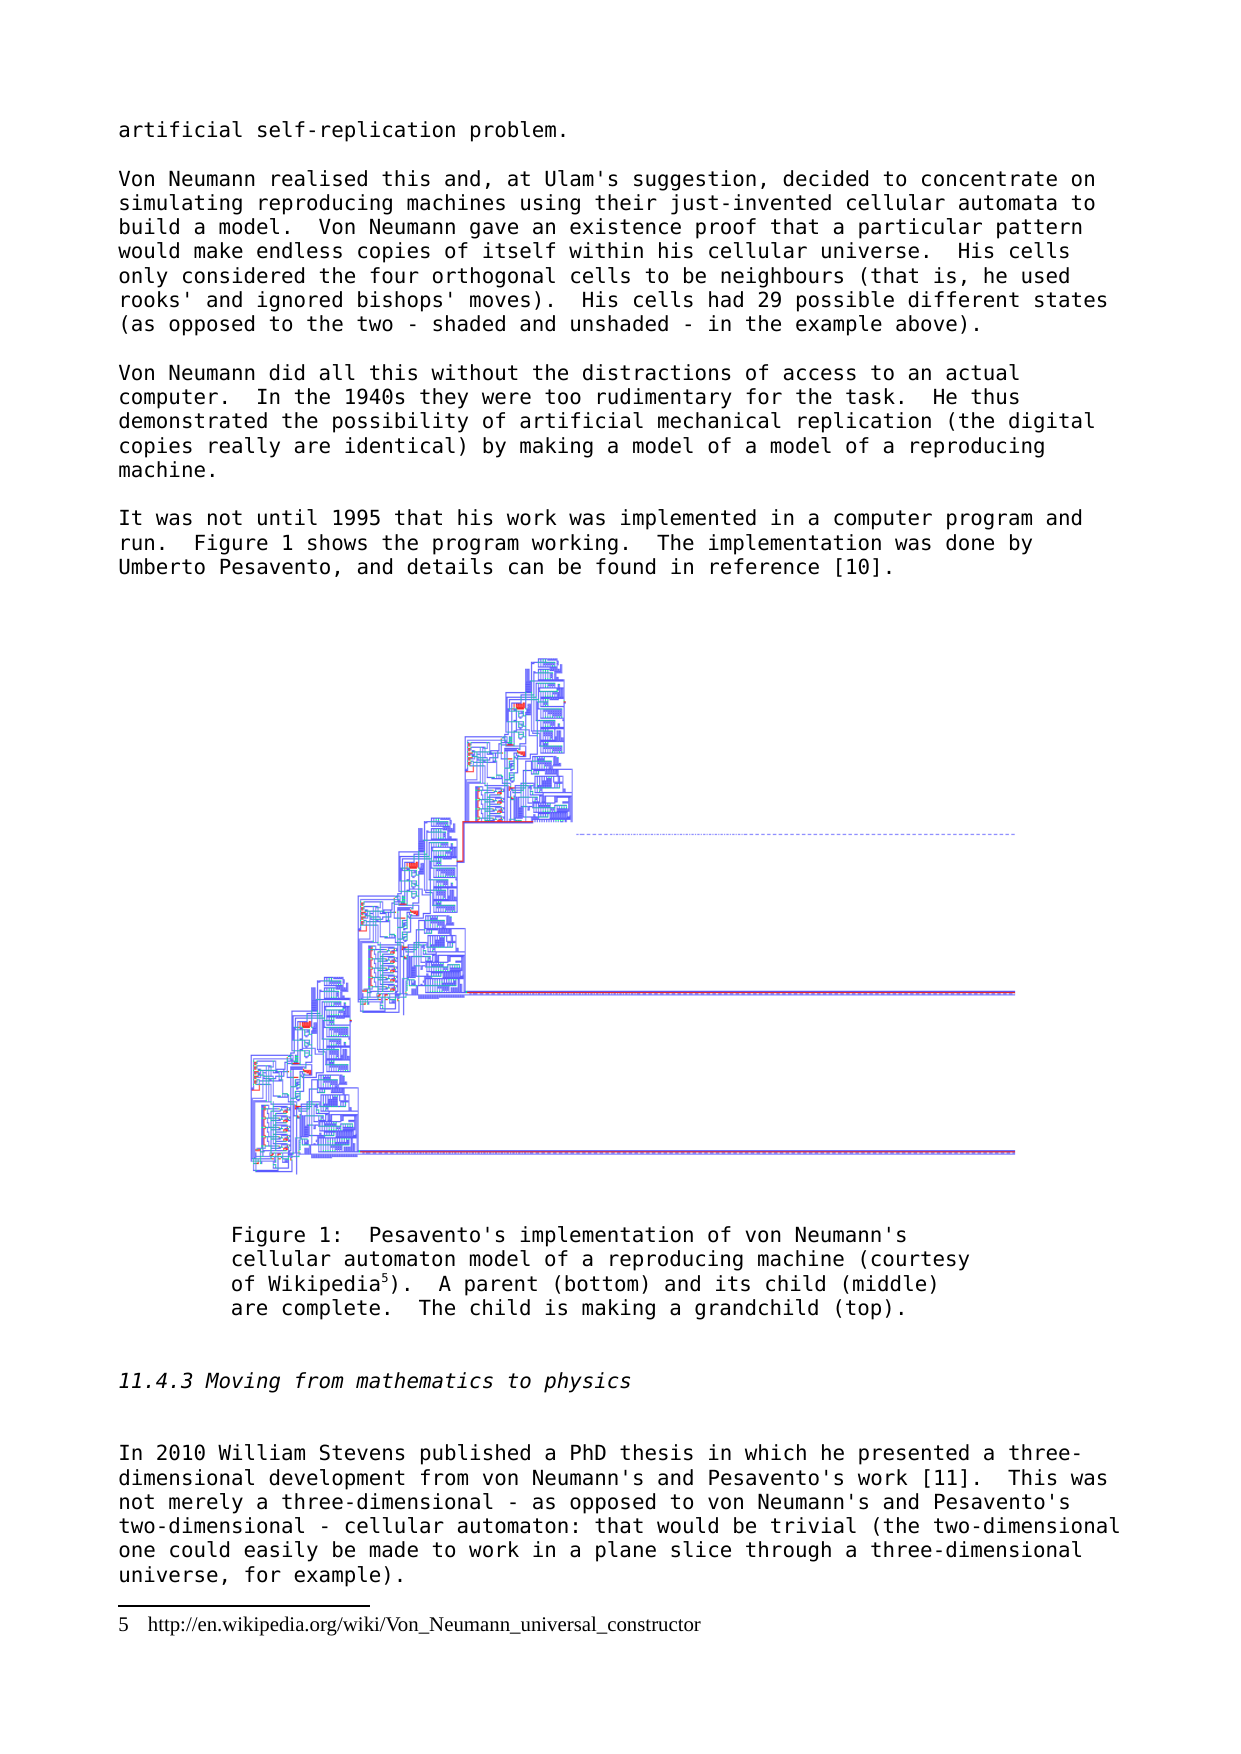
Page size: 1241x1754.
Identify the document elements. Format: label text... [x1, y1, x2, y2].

text It was not until 1995 that his work was implemented in a computer program and run. Figure 1 shows the program working. The implementation was done by Umberto Pesavento, and details can be found in reference [10]. [118, 506, 1122, 579]
text Von Neumann did all this without the distractions of access to an actual computer. In the 1940s they were too rudimentary for the task. He thus demonstrated the possibility of artificial mechanical replication (the digital copies really are identical) by making a model of a model of a reproducing machine. [118, 361, 1122, 482]
text http://en.wikipedia.org/wiki/Von_Neumann_universal_constructor [118, 1612, 1122, 1636]
text Figure 1: Pesavento's implementation of von Neumann's cellular automaton model of a reproducing machine (courtesy of Wikipedia). A parent (bottom) and its child (middle) are complete. The child is making a grandchild (top). [231, 1223, 972, 1320]
text artificial self-replication problem. [118, 118, 1122, 142]
picture [225, 627, 1016, 1199]
text In 2010 William Stevens published a PhD thesis in which he presented a three-dimensional development from von Neumann's and Pesavento's work [11]. This was not merely a three-dimensional - as opposed to von Neumann's and Pesavento's two-dimensional - cellular automaton: that would be trivial (the two-dimensional one could easily be made to work in a plane slice through a three-dimensional universe, for example). [118, 1441, 1122, 1587]
text Von Neumann realised this and, at Ulam's suggestion, decided to concentrate on simulating reproducing machines using their just-invented cellular automata to build a model. Von Neumann gave an existence proof that a particular pattern would make endless copies of itself within his cellular universe. His cells only considered the four orthogonal cells to be neighbours (that is, he used rooks' and ignored bishops' moves). His cells had 29 possible different states (as opposed to the two - shaded and unshaded - in the example above). [118, 167, 1122, 337]
text 11.4.3 Moving from mathematics to physics [118, 1369, 1122, 1393]
